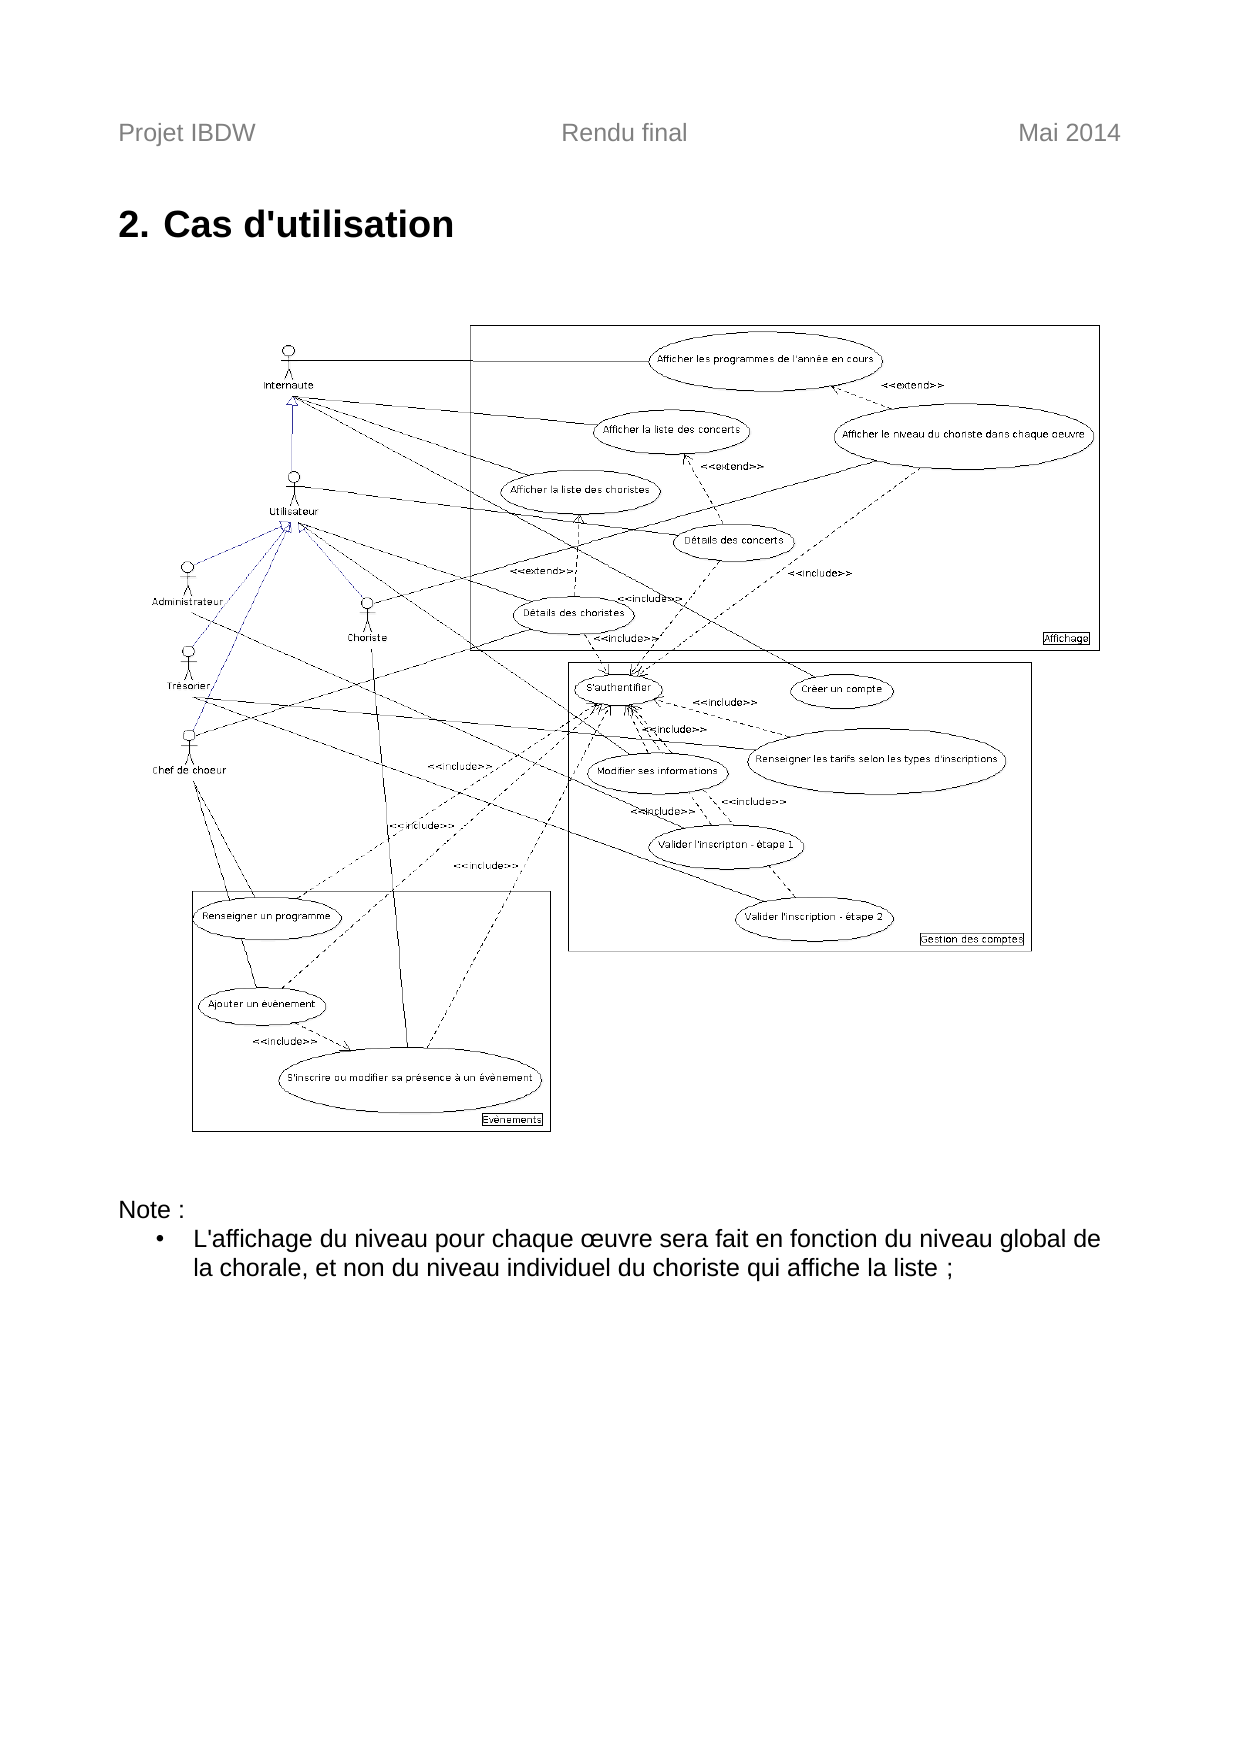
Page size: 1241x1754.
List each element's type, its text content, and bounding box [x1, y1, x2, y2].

list L'affichage du niveau pour chaque œuvre sera fait en fonction du niveau global de la chorale, et non du niveau individuel du choriste qui affiche la liste ; [156, 1224, 1122, 1281]
text Note : [118, 1195, 1122, 1224]
picture [130, 325, 1117, 1167]
subtitle Cas d'utilisation [118, 201, 1122, 245]
